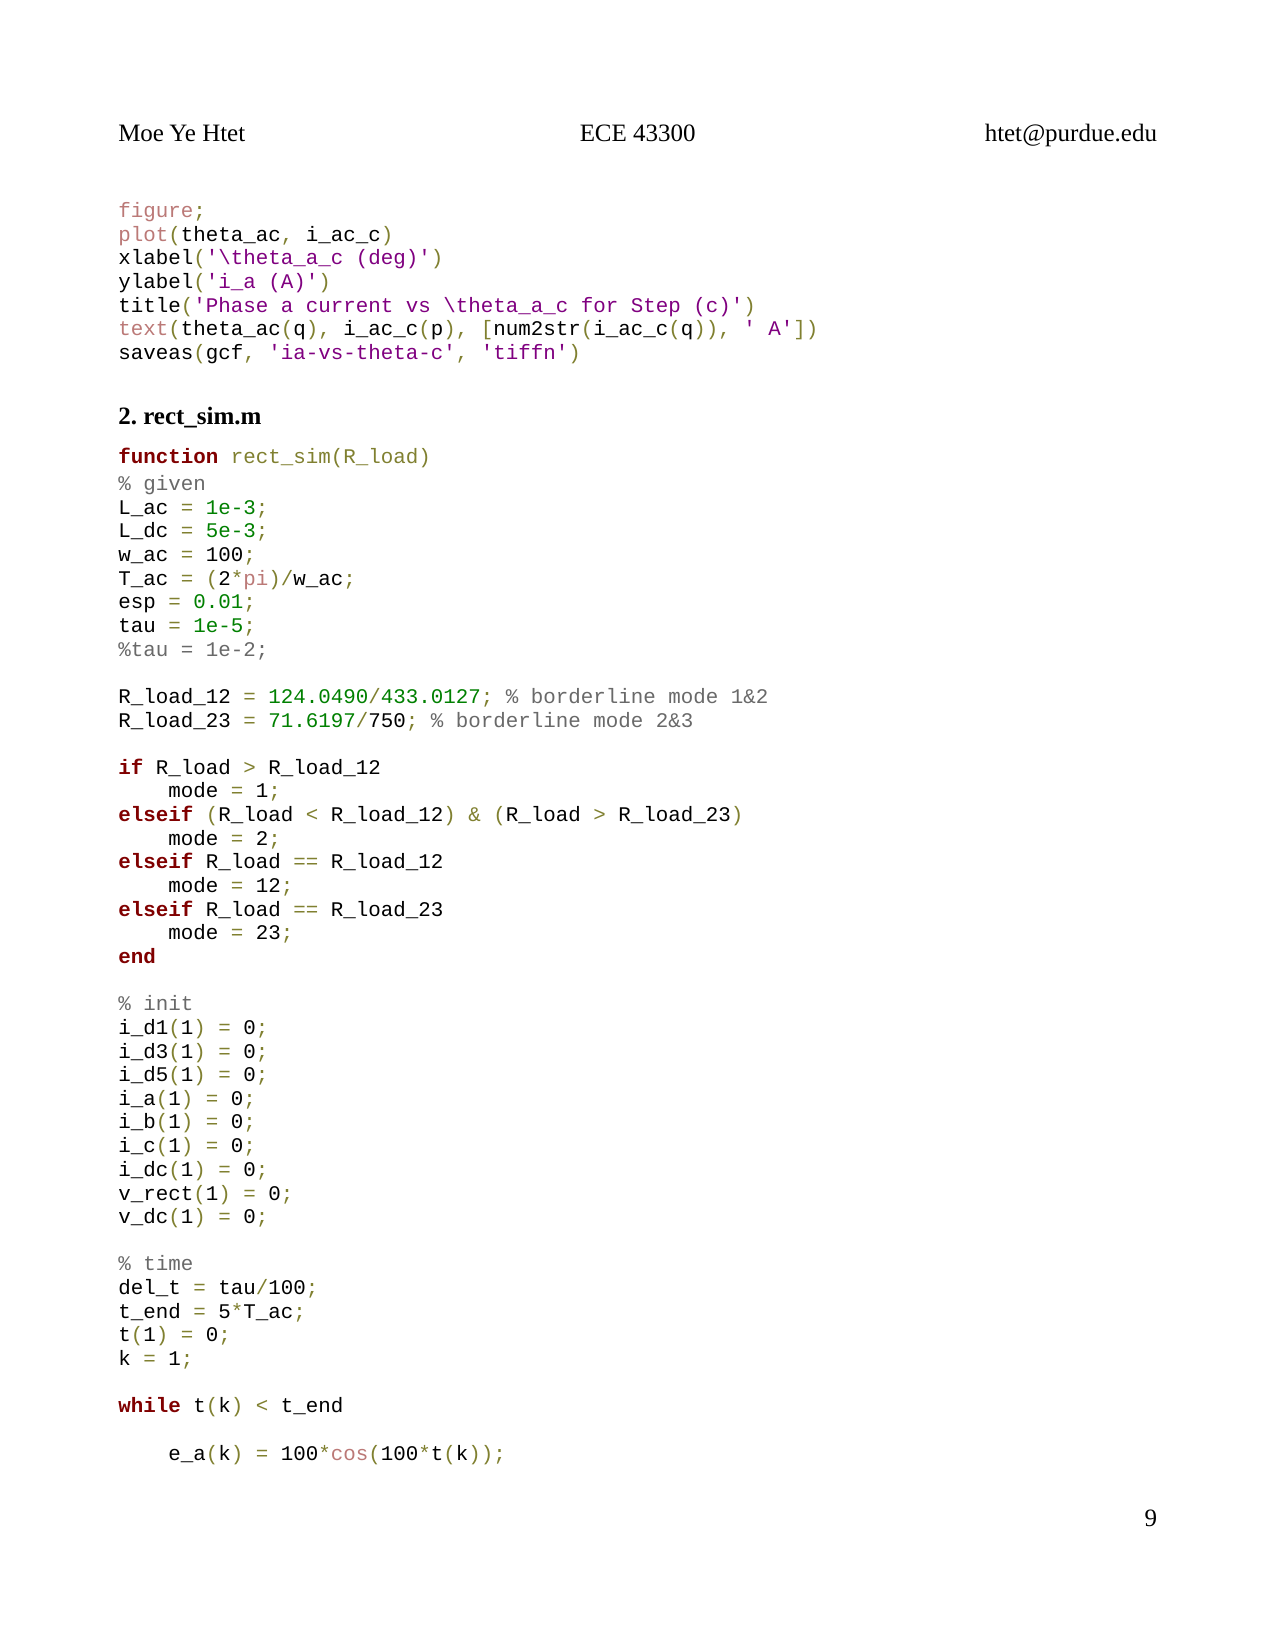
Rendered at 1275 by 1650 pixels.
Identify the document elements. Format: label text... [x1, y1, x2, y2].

text k = 1; [118, 1348, 1157, 1372]
text tau = 1e-5; [118, 615, 1157, 639]
text ylabel('i_a (A)') [118, 271, 1157, 294]
text figure; [118, 200, 1157, 224]
text t(1) = 0; [118, 1324, 1157, 1348]
text mode = 23; [118, 922, 1157, 946]
text mode = 2; [118, 828, 1157, 851]
text title('Phase a current vs \theta_a_c for Step (c)') [118, 294, 1157, 318]
text % time [118, 1253, 1157, 1277]
text e_a(k) = 100*cos(100*t(k)); [118, 1443, 1157, 1466]
text i_b(1) = 0; [118, 1112, 1157, 1135]
text t_end = 5*T_ac; [118, 1301, 1157, 1324]
text v_dc(1) = 0; [118, 1206, 1157, 1230]
text i_d5(1) = 0; [118, 1064, 1157, 1088]
text mode = 12; [118, 875, 1157, 899]
text i_c(1) = 0; [118, 1135, 1157, 1159]
text L_dc = 5e-3; [118, 520, 1157, 544]
text saveas(gcf, 'ia-vs-theta-c', 'tiffn') [118, 342, 1157, 366]
text w_ac = 100; [118, 544, 1157, 568]
text while t(k) < t_end [118, 1395, 1157, 1419]
text L_ac = 1e-3; [118, 497, 1157, 520]
text elseif R_load == R_load_23 [118, 899, 1157, 922]
text function rect_sim(R_load) [118, 446, 1157, 469]
text elseif R_load == R_load_12 [118, 851, 1157, 875]
text i_a(1) = 0; [118, 1088, 1157, 1112]
text text(theta_ac(q), i_ac_c(p), [num2str(i_ac_c(q)), ' A']) [118, 318, 1157, 342]
text mode = 1; [118, 781, 1157, 804]
text R_load_12 = 124.0490/433.0127; % borderline mode 1&2 [118, 686, 1157, 709]
text end [118, 946, 1157, 970]
text 2. rect_sim.m [118, 401, 1157, 430]
text i_d3(1) = 0; [118, 1041, 1157, 1064]
text xlabel('\theta_a_c (deg)') [118, 247, 1157, 271]
text del_t = tau/100; [118, 1277, 1157, 1301]
text R_load_23 = 71.6197/750; % borderline mode 2&3 [118, 709, 1157, 733]
text %tau = 1e-2; [118, 639, 1157, 662]
text % init [118, 993, 1157, 1017]
text v_rect(1) = 0; [118, 1182, 1157, 1206]
text % given [118, 473, 1157, 497]
text elseif (R_load < R_load_12) & (R_load > R_load_23) [118, 804, 1157, 828]
text plot(theta_ac, i_ac_c) [118, 224, 1157, 247]
text i_dc(1) = 0; [118, 1159, 1157, 1182]
text T_ac = (2*pi)/w_ac; [118, 568, 1157, 591]
text if R_load > R_load_12 [118, 757, 1157, 781]
text i_d1(1) = 0; [118, 1017, 1157, 1041]
text esp = 0.01; [118, 591, 1157, 615]
